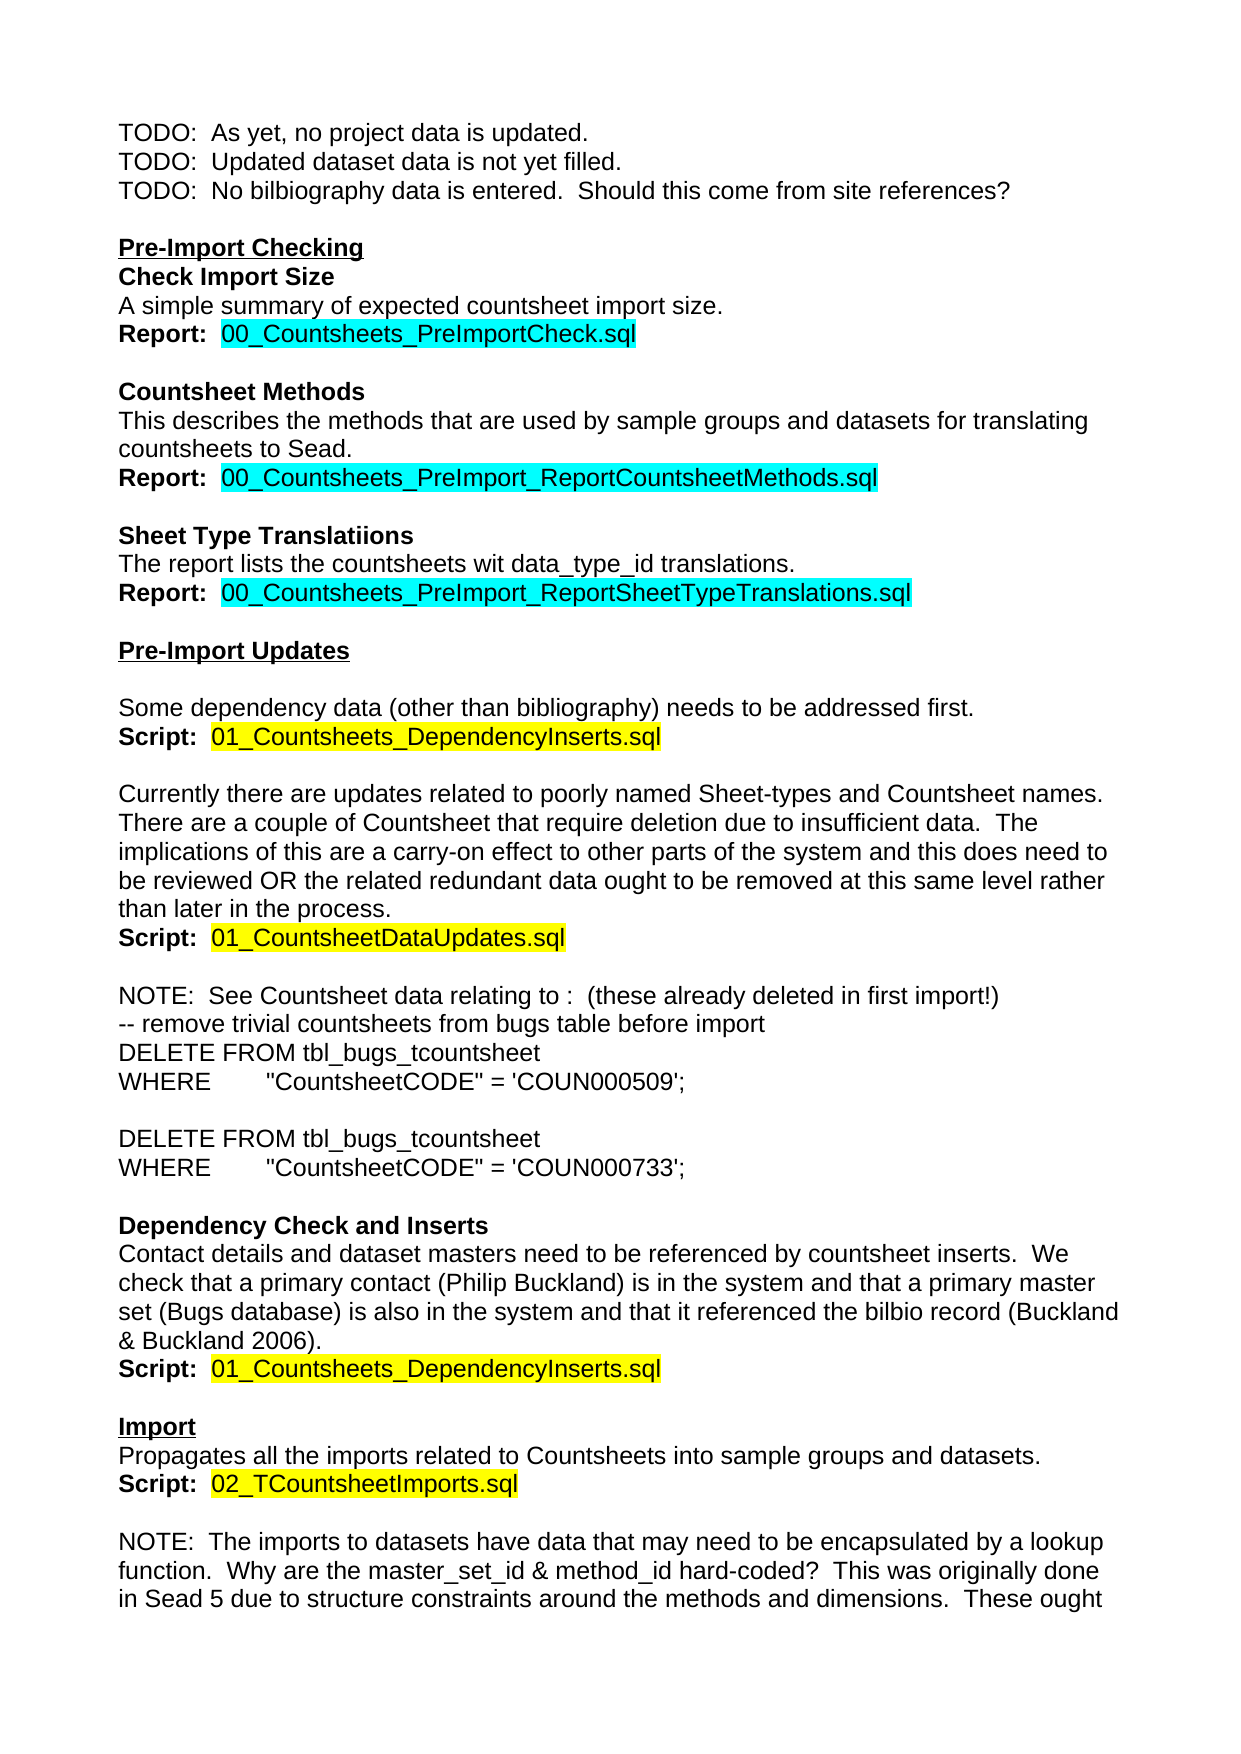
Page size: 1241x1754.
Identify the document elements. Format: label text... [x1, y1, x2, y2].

text TODO: Updated dataset data is not yet filled. [118, 147, 1122, 176]
text Dependency Check and Inserts [118, 1211, 1122, 1239]
text Import [118, 1412, 1122, 1441]
text Check Import Size [118, 262, 1122, 291]
text TODO: No bilbiography data is entered. Should this come from site references? [118, 176, 1122, 204]
text Report: 00_Countsheets_PreImport_ReportCountsheetMethods.sql [118, 463, 1122, 492]
text Report: 00_Countsheets_PreImport_ReportSheetTypeTranslations.sql [118, 578, 1122, 607]
text NOTE: See Countsheet data relating to : (these already deleted in first import!) [118, 981, 1122, 1009]
text WHERE "CountsheetCODE" = 'COUN000509'; [118, 1067, 1122, 1096]
text DELETE FROM tbl_bugs_tcountsheet [118, 1124, 1122, 1153]
text -- remove trivial countsheets from bugs table before import [118, 1009, 1122, 1038]
text Propagates all the imports related to Countsheets into sample groups and datasets. [118, 1441, 1122, 1469]
text WHERE "CountsheetCODE" = 'COUN000733'; [118, 1153, 1122, 1182]
text Script: 01_CountsheetDataUpdates.sql [118, 923, 1122, 952]
text Countsheet Methods [118, 377, 1122, 406]
text Pre-Import Updates [118, 636, 1122, 664]
text Sheet Type Translatiions [118, 521, 1122, 549]
text Script: 02_TCountsheetImports.sql [118, 1469, 1122, 1498]
text Script: 01_Countsheets_DependencyInserts.sql [118, 722, 1122, 751]
text A simple summary of expected countsheet import size. [118, 291, 1122, 319]
text Report: 00_Countsheets_PreImportCheck.sql [118, 319, 1122, 348]
text Script: 01_Countsheets_DependencyInserts.sql [118, 1354, 1122, 1383]
text This describes the methods that are used by sample groups and datasets for translating countsheets to Sead. [118, 406, 1122, 463]
text The report lists the countsheets wit data_type_id translations. [118, 549, 1122, 578]
text Currently there are updates related to poorly named Sheet-types and Countsheet names. There are a couple of Countsheet that require deletion due to insufficient data. The implications of this are a carry-on effect to other parts of the system and this does need to be reviewed OR the related redundant data ought to be removed at this same level rather than later in the process. [118, 779, 1122, 923]
text TODO: As yet, no project data is updated. [118, 118, 1122, 147]
text DELETE FROM tbl_bugs_tcountsheet [118, 1038, 1122, 1067]
text Contact details and dataset masters need to be referenced by countsheet inserts. We check that a primary contact (Philip Buckland) is in the system and that a primary master set (Bugs database) is also in the system and that it referenced the bilbio record (Buckland & Buckland 2006). [118, 1239, 1122, 1354]
text NOTE: The imports to datasets have data that may need to be encapsulated by a lookup function. Why are the master_set_id & method_id hard-coded? This was originally done in Sead 5 due to structure constraints around the methods and dimensions. These ought [118, 1527, 1122, 1613]
text Pre-Import Checking [118, 233, 1122, 262]
text Some dependency data (other than bibliography) needs to be addressed first. [118, 693, 1122, 722]
